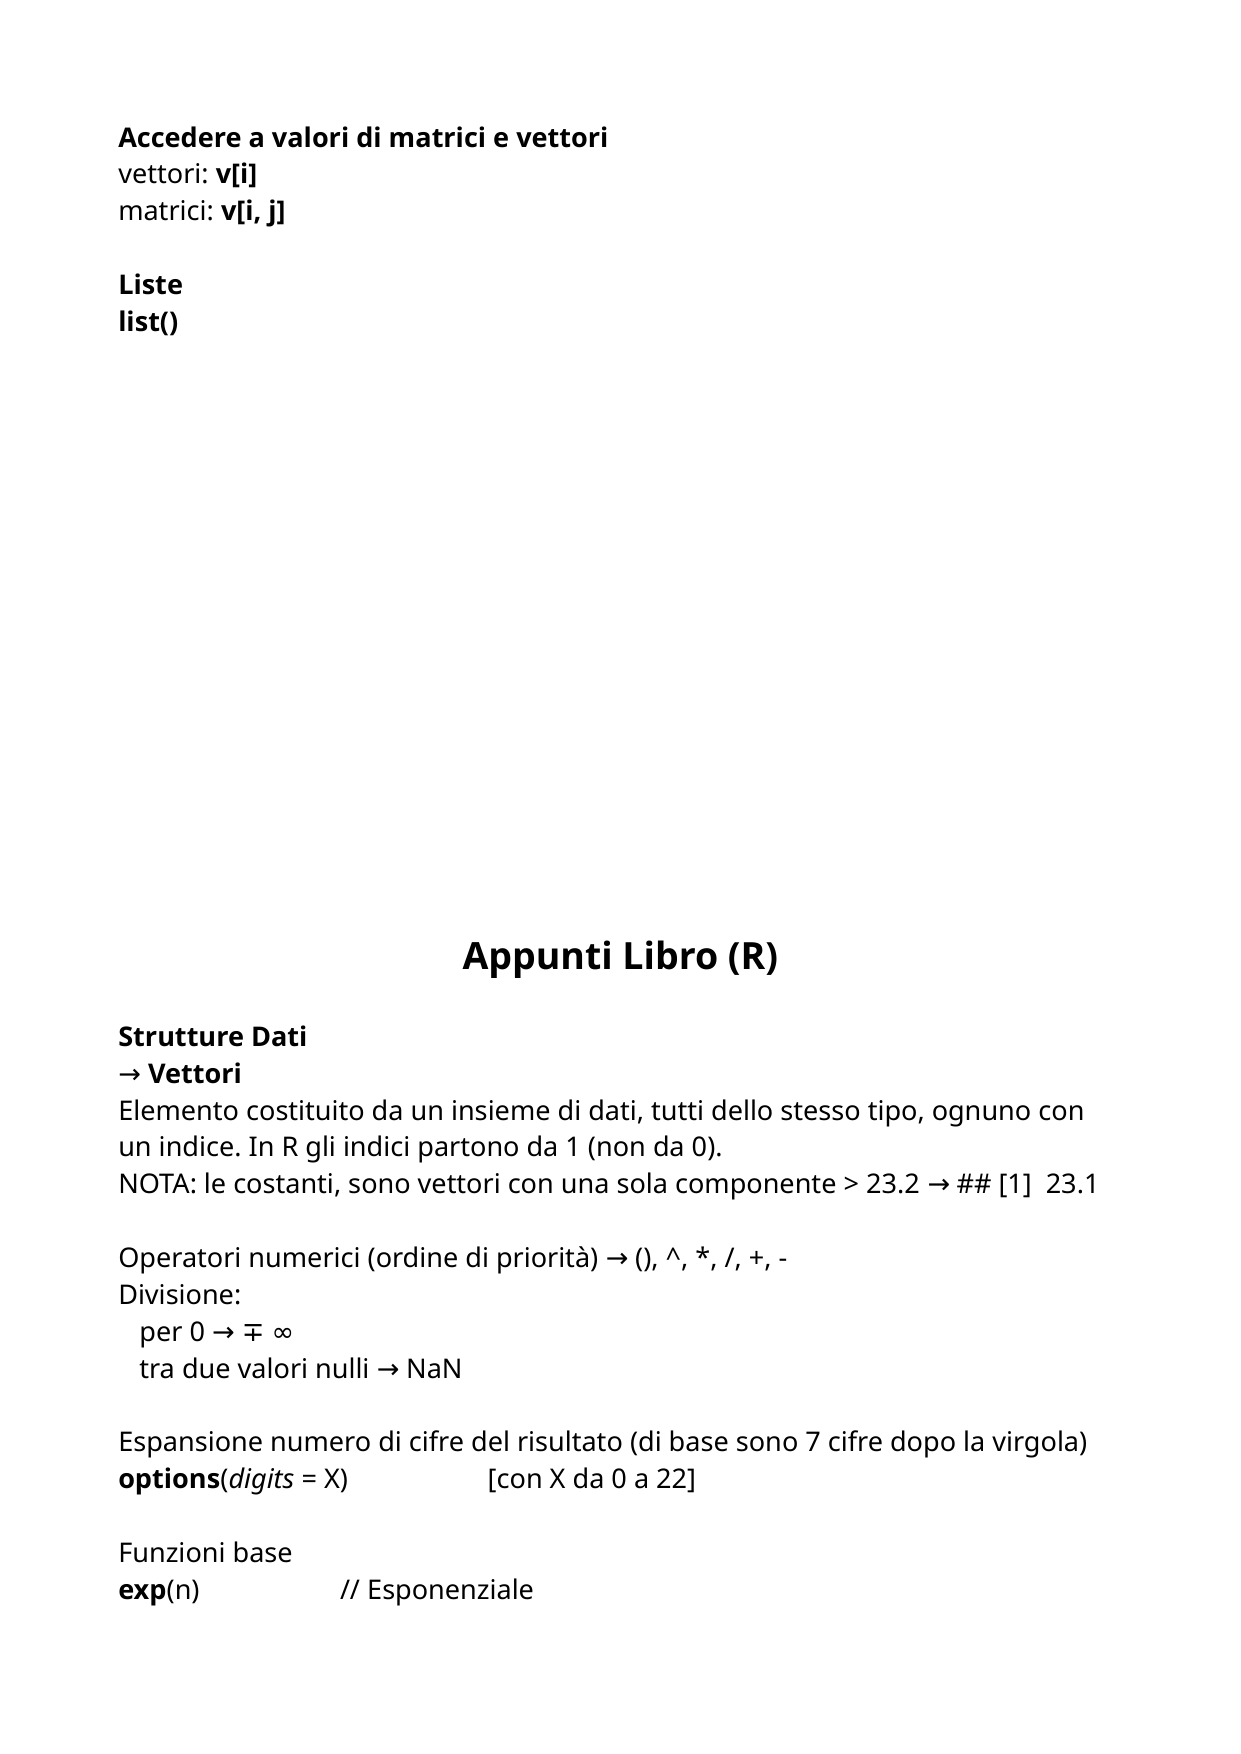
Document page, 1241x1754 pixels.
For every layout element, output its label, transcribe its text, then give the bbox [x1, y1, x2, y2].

text Strutture Dati [118, 1017, 1122, 1054]
text tra due valori nulli → NaN [118, 1349, 1122, 1386]
text → Vettori [118, 1054, 1122, 1091]
text Operatori numerici (ordine di priorità) → (), ^, *, /, +, - [118, 1238, 1122, 1275]
text options(digits = X) [con X da 0 a 22] [118, 1460, 1122, 1497]
text Appunti Libro (R) [118, 929, 1122, 980]
text Divisione: [118, 1275, 1122, 1312]
text matrici: v[i, j] [118, 192, 1122, 229]
text exp(n) // Esponenziale [118, 1570, 1122, 1607]
text NOTA: le costanti, sono vettori con una sola componente > 23.2 → ## [1] 23.1 [118, 1165, 1122, 1202]
text Accedere a valori di matrici e vettori [118, 118, 1122, 155]
text per 0 → ∓ ∞ [118, 1312, 1122, 1349]
text Elemento costituito da un insieme di dati, tutti dello stesso tipo, ognuno con un indice. In R gli indici partono da 1 (non da 0). [118, 1091, 1122, 1165]
text list() [118, 302, 1122, 339]
text Liste [118, 266, 1122, 302]
text Funzioni base [118, 1533, 1122, 1570]
text Espansione numero di cifre del risultato (di base sono 7 cifre dopo la virgola) [118, 1423, 1122, 1460]
text vettori: v[i] [118, 155, 1122, 192]
